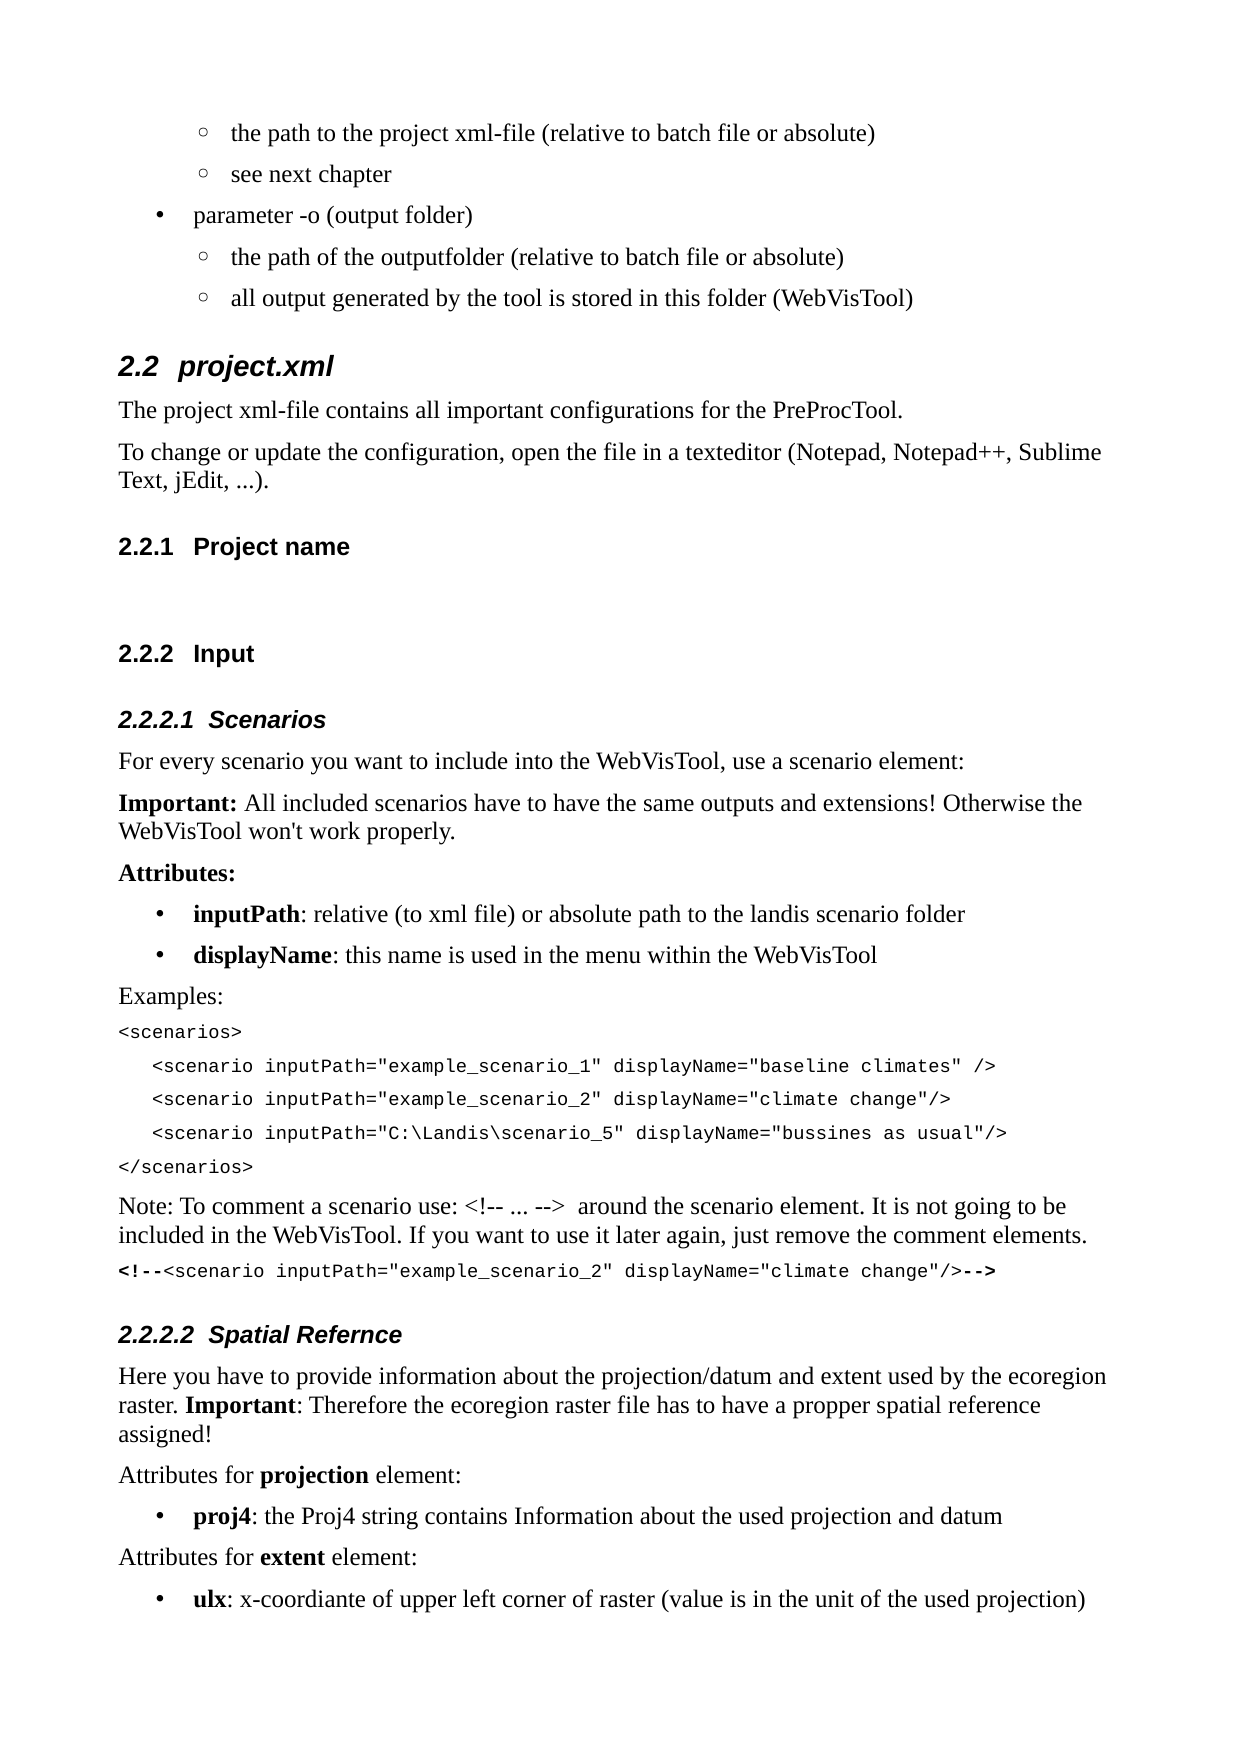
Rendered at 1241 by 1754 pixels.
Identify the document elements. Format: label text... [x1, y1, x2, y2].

subtitle project.xml [118, 349, 1122, 383]
text Examples: [118, 981, 1122, 1010]
list parameter -o (output folder) [156, 201, 1122, 229]
list the path of the outputfolder (relative to batch file or absolute) [193, 242, 1122, 271]
text <scenarios> [118, 1023, 1122, 1044]
text Important: All included scenarios have to have the same outputs and extensions! Otherwise the WebVisTool won't work properly. [118, 788, 1122, 845]
text For every scenario you want to include into the WebVisTool, use a scenario element: [118, 746, 1122, 775]
list ulx: x-coordiante of upper left corner of raster (value is in the unit of the used projection) [156, 1584, 1122, 1612]
list displayName: this name is used in the menu within the WebVisTool [156, 940, 1122, 969]
subtitle Input [118, 639, 1122, 668]
subtitle Spatial Refernce [118, 1320, 1122, 1349]
text <scenario inputPath="example_scenario_2" displayName="climate change"/> [118, 1090, 1122, 1111]
text Attributes for projection element: [118, 1460, 1122, 1489]
text </scenarios> [118, 1158, 1122, 1179]
text To change or update the configuration, open the file in a texteditor (Notepad, Notepad++, Sublime Text, jEdit, ...). [118, 437, 1122, 494]
text <!--<scenario inputPath="example_scenario_2" displayName="climate change"/>--> [118, 1261, 1122, 1283]
text Here you have to provide information about the projection/datum and extent used by the ecoregion raster. Important: Therefore the ecoregion raster file has to have a propper spatial reference assigned! [118, 1361, 1122, 1447]
text Attributes: [118, 858, 1122, 886]
list proj4: the Proj4 string contains Information about the used projection and datum [156, 1501, 1122, 1530]
text <scenario inputPath="example_scenario_1" displayName="baseline climates" /> [118, 1056, 1122, 1078]
list inputPath: relative (to xml file) or absolute path to the landis scenario folder [156, 899, 1122, 928]
text Note: To comment a scenario use: <!-- ... --> around the scenario element. It is not going to be included in the WebVisTool. If you want to use it later again, just remove the comment elements. [118, 1191, 1122, 1249]
text <scenario inputPath="C:\Landis\scenario_5" displayName="bussines as usual"/> [118, 1124, 1122, 1145]
subtitle Project name [118, 532, 1122, 560]
text The project xml-file contains all important configurations for the PreProcTool. [118, 395, 1122, 424]
subtitle Scenarios [118, 705, 1122, 734]
list see next chapter [193, 159, 1122, 188]
text Attributes for extent element: [118, 1542, 1122, 1571]
list the path to the project xml-file (relative to batch file or absolute) [193, 118, 1122, 147]
list all output generated by the tool is stored in this folder (WebVisTool) [193, 283, 1122, 312]
